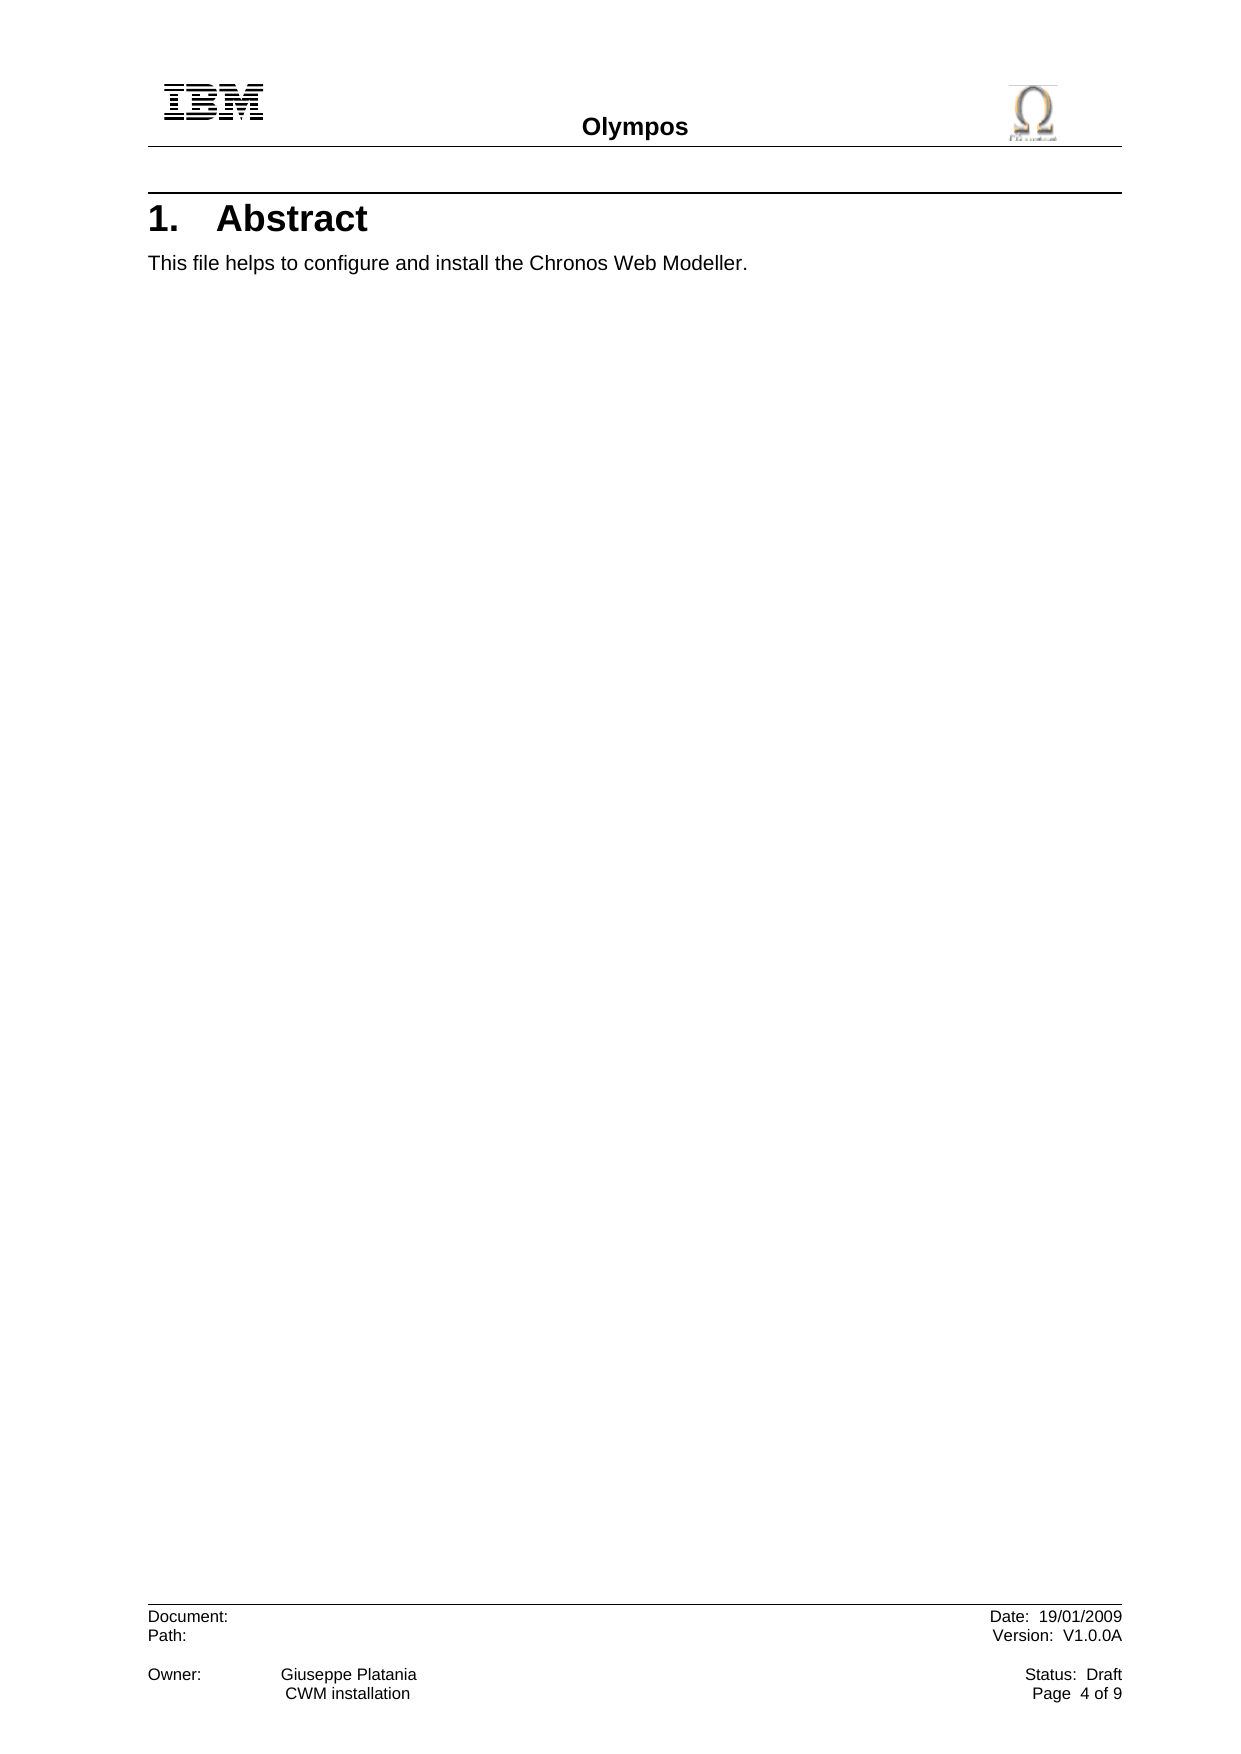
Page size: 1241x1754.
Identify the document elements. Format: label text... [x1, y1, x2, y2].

picture [1008, 84, 1058, 141]
text This file helps to configure and install the Chronos Web Modeller. [148, 251, 1122, 275]
subtitle Abstract [148, 194, 1122, 239]
